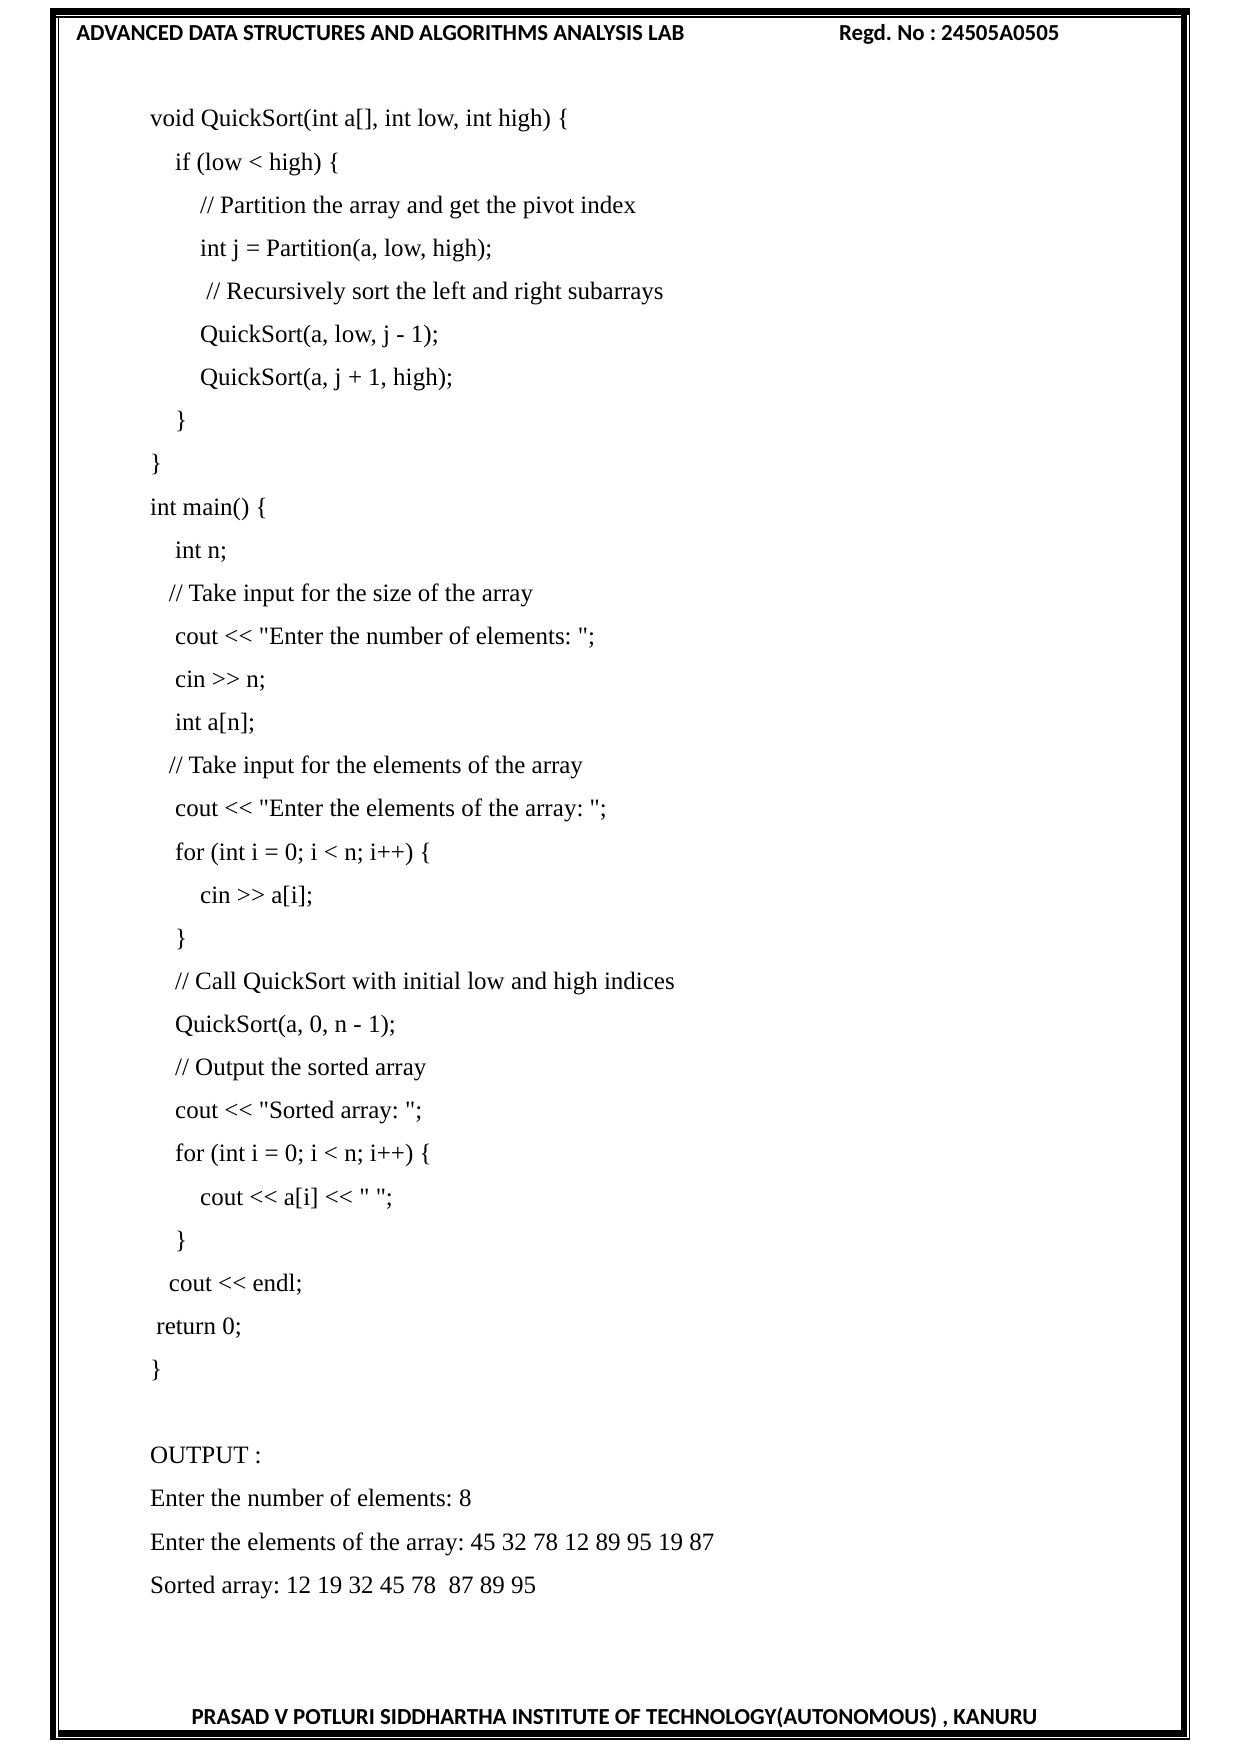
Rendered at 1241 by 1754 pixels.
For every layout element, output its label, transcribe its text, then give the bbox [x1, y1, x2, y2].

text int main() { [150, 492, 1137, 520]
text int j = Partition(a, low, high); [150, 233, 1137, 262]
text cin >> n; [150, 664, 1137, 693]
text QuickSort(a, 0, n - 1); [150, 1009, 1137, 1038]
text } [150, 405, 1137, 434]
text // Take input for the size of the array [150, 578, 1137, 607]
text int n; [150, 535, 1137, 563]
text // Call QuickSort with initial low and high indices [150, 966, 1137, 995]
text QuickSort(a, low, j - 1); [150, 319, 1137, 348]
text cout << a[i] << " "; [150, 1182, 1137, 1210]
text if (low < high) { [150, 147, 1137, 175]
text } [150, 1225, 1137, 1253]
text Sorted array: 12 19 32 45 78 87 89 95 [150, 1570, 1137, 1598]
text } [150, 448, 1137, 477]
text Enter the elements of the array: 45 32 78 12 89 95 19 87 [150, 1527, 1137, 1555]
text cout << "Enter the elements of the array: "; [150, 793, 1137, 822]
text // Take input for the elements of the array [150, 750, 1137, 779]
text cout << endl; [150, 1268, 1137, 1297]
text // Partition the array and get the pivot index [150, 190, 1137, 218]
text QuickSort(a, j + 1, high); [150, 362, 1137, 391]
text for (int i = 0; i < n; i++) { [150, 837, 1137, 865]
text cout << "Enter the number of elements: "; [150, 621, 1137, 650]
text // Output the sorted array [150, 1052, 1137, 1081]
text return 0; [150, 1311, 1137, 1340]
text void QuickSort(int a[], int low, int high) { [150, 103, 1137, 132]
text cout << "Sorted array: "; [150, 1095, 1137, 1124]
text Enter the number of elements: 8 [150, 1483, 1137, 1512]
text int a[n]; [150, 707, 1137, 736]
text OUTPUT : [150, 1440, 1137, 1469]
text cin >> a[i]; [150, 880, 1137, 908]
text } [150, 1354, 1137, 1383]
text } [150, 923, 1137, 952]
text for (int i = 0; i < n; i++) { [150, 1138, 1137, 1167]
text // Recursively sort the left and right subarrays [150, 276, 1137, 305]
